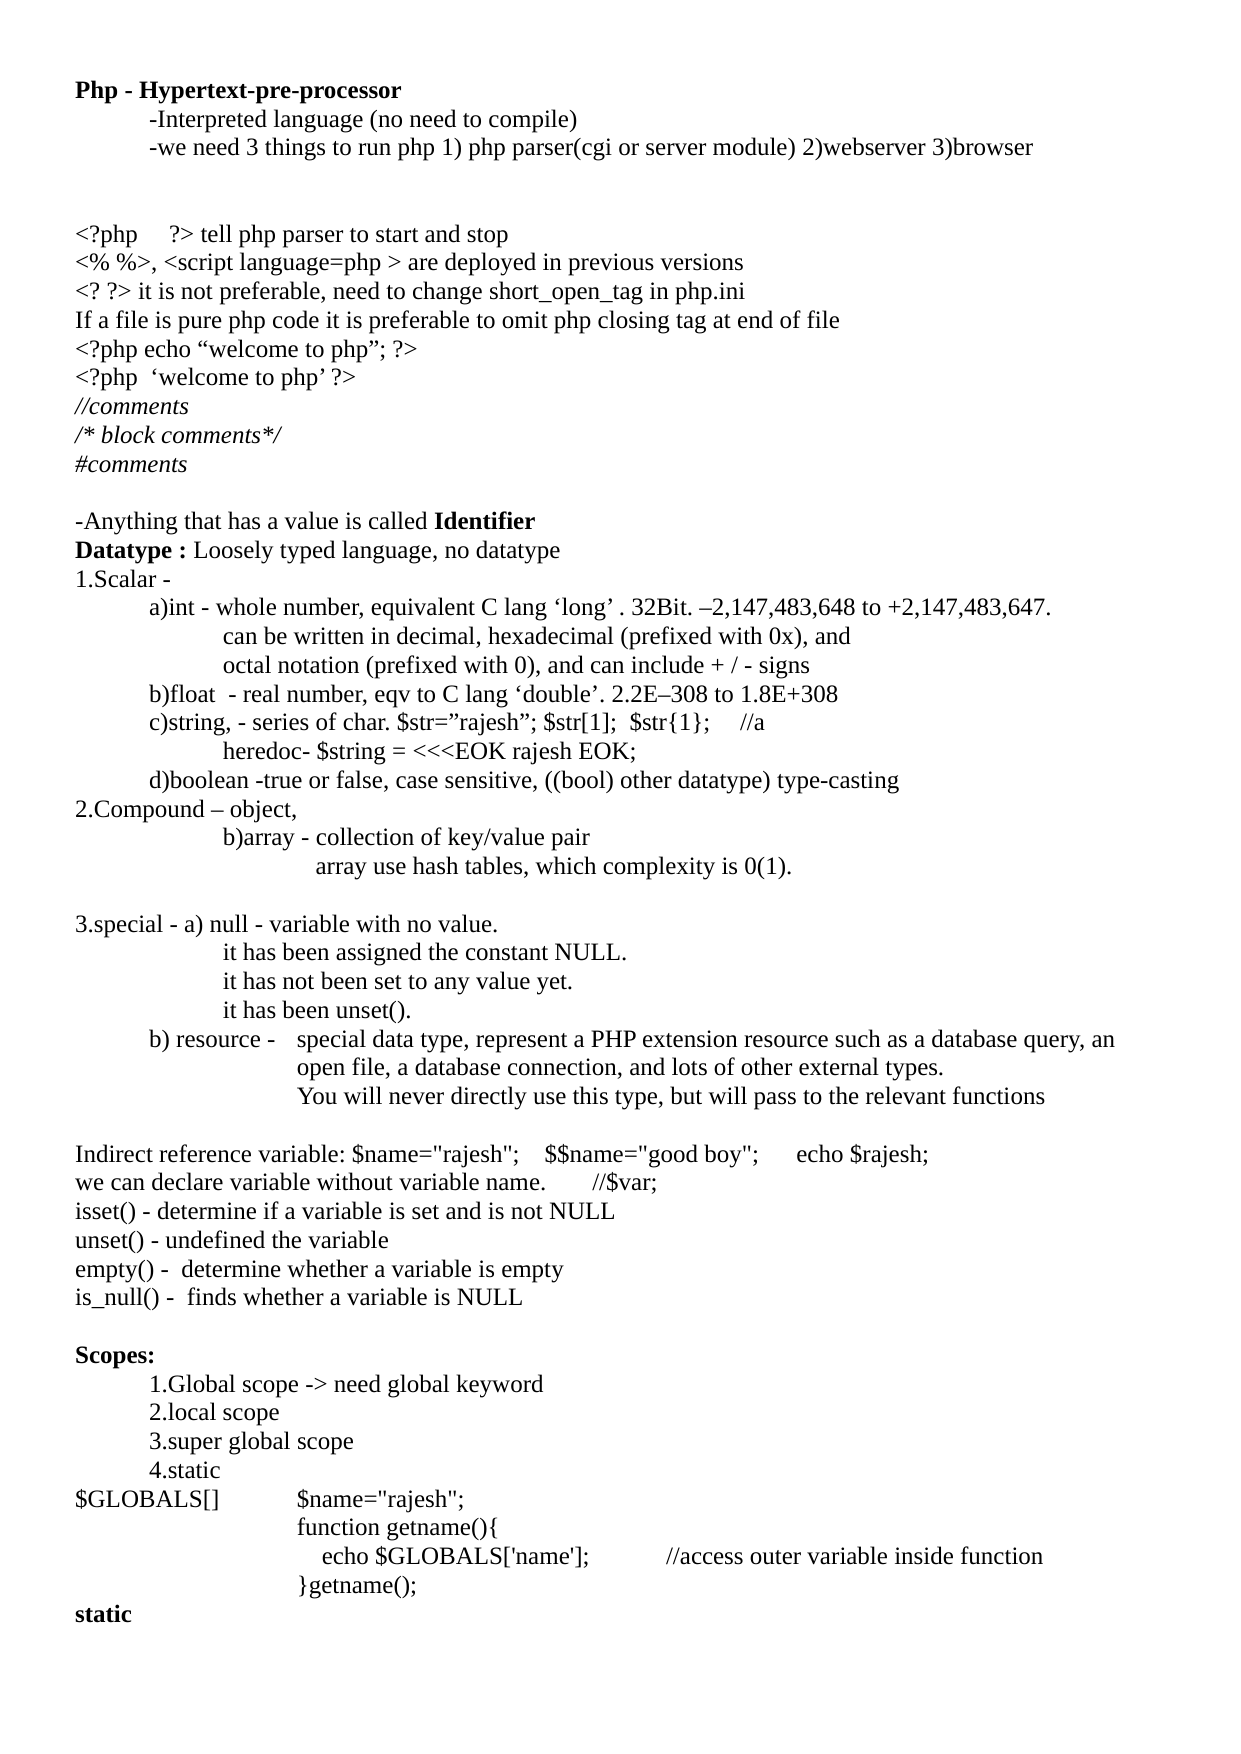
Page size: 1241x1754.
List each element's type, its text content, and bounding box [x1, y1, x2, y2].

text -Anything that has a value is called Identifier [75, 506, 1165, 535]
text Php - Hypertext-pre-processor [75, 75, 1165, 104]
text a)int - whole number, equivalent C lang ‘long’ . 32Bit. –2,147,483,648 to +2,147,483,647. [75, 592, 1165, 621]
text //comments [75, 391, 1165, 420]
text empty() - determine whether a variable is empty [75, 1254, 1165, 1282]
text <?php ?> tell php parser to start and stop [75, 219, 1165, 247]
text <?php echo “welcome to php”; ?> [75, 334, 1165, 362]
text static [75, 1599, 1165, 1627]
text function getname(){ [75, 1512, 1165, 1541]
text octal notation (prefixed with 0), and can include + / - signs [75, 650, 1165, 679]
text <% %>, <script language=php > are deployed in previous versions [75, 247, 1165, 276]
text 1.Global scope -> need global keyword [75, 1369, 1165, 1397]
text $GLOBALS[] $name="rajesh"; [75, 1484, 1165, 1512]
text 2.Compound – object, [75, 794, 1165, 822]
text 4.static [75, 1455, 1165, 1484]
text /* block comments*/ [75, 420, 1165, 449]
text it has been unset(). [75, 995, 1165, 1024]
text echo $GLOBALS['name']; //access outer variable inside function [75, 1541, 1165, 1570]
text Indirect reference variable: $name="rajesh"; $$name="good boy"; echo $rajesh; [75, 1139, 1165, 1167]
text we can declare variable without variable name. //$var; [75, 1167, 1165, 1196]
text unset() - undefined the variable [75, 1225, 1165, 1254]
text }getname(); [75, 1570, 1165, 1599]
text c)string, - series of char. $str=”rajesh”; $str[1]; $str{1}; //a [75, 707, 1165, 736]
text it has been assigned the constant NULL. [75, 937, 1165, 966]
text -Interpreted language (no need to compile) [75, 104, 1165, 132]
text You will never directly use this type, but will pass to the relevant functions [75, 1081, 1165, 1110]
text If a file is pure php code it is preferable to omit php closing tag at end of file [75, 305, 1165, 334]
text b) resource - special data type, represent a PHP extension resource such as a database query, an open file, a database connection, and lots of other external types. [75, 1024, 1165, 1081]
text d)boolean -true or false, case sensitive, ((bool) other datatype) type-casting [75, 765, 1165, 794]
text b)array - collection of key/value pair [75, 822, 1165, 851]
text heredoc- $string = <<<EOK rajesh EOK; [75, 736, 1165, 765]
text isset() - determine if a variable is set and is not NULL [75, 1196, 1165, 1225]
text can be written in decimal, hexadecimal (prefixed with 0x), and [75, 621, 1165, 650]
text <? ?> it is not preferable, need to change short_open_tag in php.ini [75, 276, 1165, 305]
text 2.local scope [75, 1397, 1165, 1426]
text b)float - real number, eqv to C lang ‘double’. 2.2E–308 to 1.8E+308 [75, 679, 1165, 707]
text 3.special - a) null - variable with no value. [75, 909, 1165, 937]
text is_null() - finds whether a variable is NULL [75, 1282, 1165, 1311]
text 1.Scalar - [75, 564, 1165, 592]
text #comments [75, 449, 1165, 477]
text Scopes: [75, 1340, 1165, 1369]
text it has not been set to any value yet. [75, 966, 1165, 995]
text -we need 3 things to run php 1) php parser(cgi or server module) 2)webserver 3)browser [75, 132, 1165, 161]
text array use hash tables, which complexity is 0(1). [75, 851, 1165, 880]
text 3.super global scope [75, 1426, 1165, 1455]
text Datatype : Loosely typed language, no datatype [75, 535, 1165, 564]
text <?php ‘welcome to php’ ?> [75, 362, 1165, 391]
